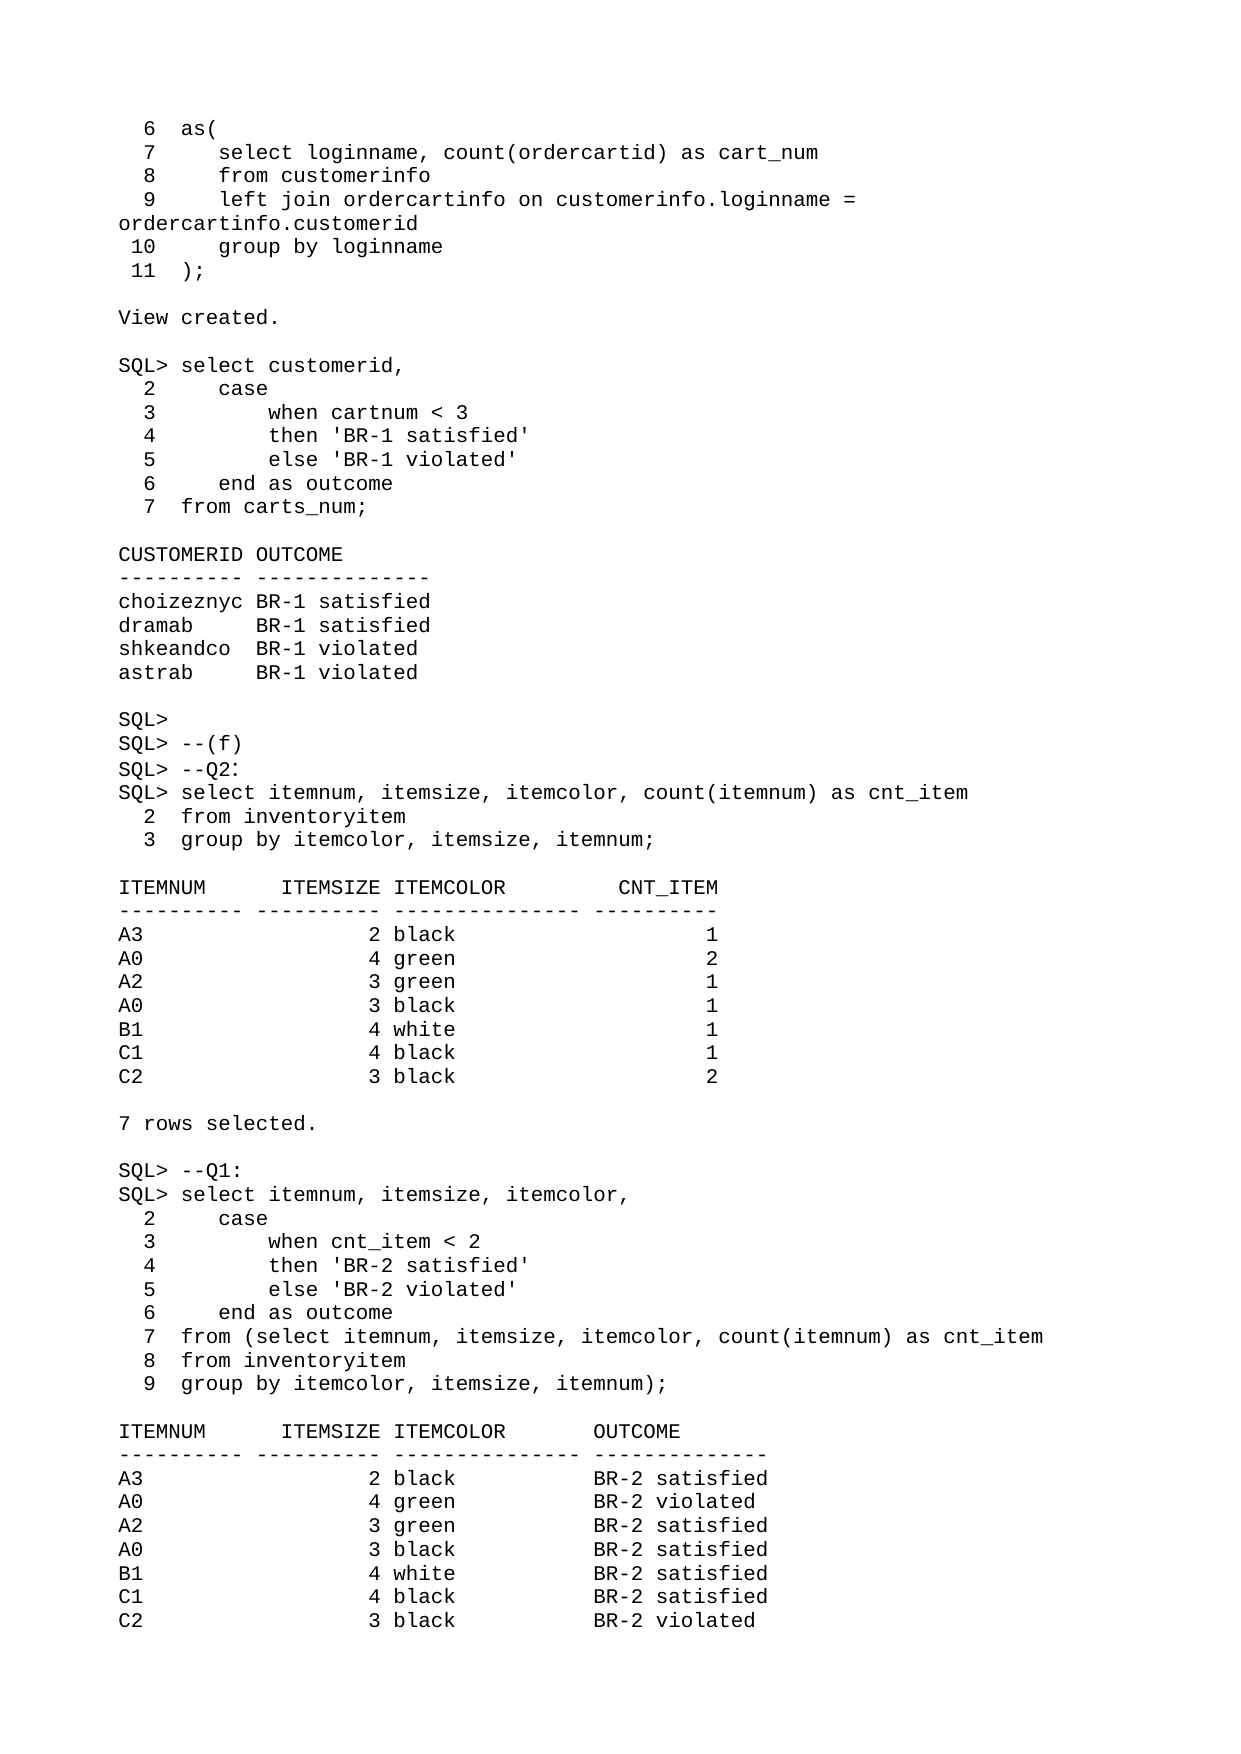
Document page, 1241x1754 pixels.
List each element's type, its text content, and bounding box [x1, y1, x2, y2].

text choizeznyc BR-1 satisfied [118, 591, 1122, 615]
text astrab BR-1 violated [118, 662, 1122, 686]
text shkeandco BR-1 violated [118, 638, 1122, 662]
text 7 from carts_num; [118, 496, 1122, 520]
text SQL> select customerid, [118, 354, 1122, 378]
text 9 left join ordercartinfo on customerinfo.loginname = ordercartinfo.customerid [118, 189, 1122, 236]
text SQL> --(f) [118, 733, 1122, 757]
text View created. [118, 307, 1122, 331]
text C1 4 black BR-2 satisfied [118, 1586, 1122, 1610]
text 2 from inventoryitem [118, 806, 1122, 829]
text B1 4 white BR-2 satisfied [118, 1562, 1122, 1586]
text 8 from inventoryitem [118, 1350, 1122, 1373]
text A0 3 black BR-2 satisfied [118, 1539, 1122, 1562]
text 8 from customerinfo [118, 165, 1122, 189]
text C2 3 black 2 [118, 1066, 1122, 1089]
text 10 group by loginname [118, 236, 1122, 260]
text 2 case [118, 378, 1122, 402]
text C2 3 black BR-2 violated [118, 1610, 1122, 1633]
text A3 2 black 1 [118, 924, 1122, 948]
text ---------- ---------- --------------- ---------- [118, 900, 1122, 924]
text SQL> --Q2： [118, 757, 1122, 782]
text ITEMNUM ITEMSIZE ITEMCOLOR CNT_ITEM [118, 877, 1122, 900]
text 4 then 'BR-2 satisfied' [118, 1255, 1122, 1279]
text 4 then 'BR-1 satisfied' [118, 426, 1122, 449]
text 6 end as outcome [118, 1302, 1122, 1326]
text SQL> select itemnum, itemsize, itemcolor, [118, 1184, 1122, 1208]
text A0 4 green 2 [118, 948, 1122, 971]
text SQL> select itemnum, itemsize, itemcolor, count(itemnum) as cnt_item [118, 782, 1122, 806]
text A3 2 black BR-2 satisfied [118, 1468, 1122, 1492]
text dramab BR-1 satisfied [118, 615, 1122, 638]
text 5 else 'BR-1 violated' [118, 449, 1122, 473]
text 3 when cartnum < 3 [118, 402, 1122, 426]
text 7 select loginname, count(ordercartid) as cart_num [118, 142, 1122, 165]
text 3 group by itemcolor, itemsize, itemnum; [118, 829, 1122, 853]
text ---------- ---------- --------------- -------------- [118, 1444, 1122, 1468]
text B1 4 white 1 [118, 1019, 1122, 1042]
text A2 3 green 1 [118, 971, 1122, 995]
text 2 case [118, 1208, 1122, 1231]
text 7 rows selected. [118, 1113, 1122, 1137]
text A0 4 green BR-2 violated [118, 1492, 1122, 1515]
text ITEMNUM ITEMSIZE ITEMCOLOR OUTCOME [118, 1421, 1122, 1444]
text SQL> --Q1: [118, 1161, 1122, 1184]
text 11 ); [118, 260, 1122, 284]
text 7 from (select itemnum, itemsize, itemcolor, count(itemnum) as cnt_item [118, 1326, 1122, 1350]
text 6 as( [118, 118, 1122, 142]
text SQL> [118, 709, 1122, 733]
text 6 end as outcome [118, 473, 1122, 496]
text 5 else 'BR-2 violated' [118, 1279, 1122, 1302]
text A0 3 black 1 [118, 995, 1122, 1019]
text 9 group by itemcolor, itemsize, itemnum); [118, 1373, 1122, 1397]
text C1 4 black 1 [118, 1042, 1122, 1066]
text 3 when cnt_item < 2 [118, 1231, 1122, 1255]
text CUSTOMERID OUTCOME [118, 544, 1122, 567]
text ---------- -------------- [118, 567, 1122, 591]
text A2 3 green BR-2 satisfied [118, 1515, 1122, 1539]
